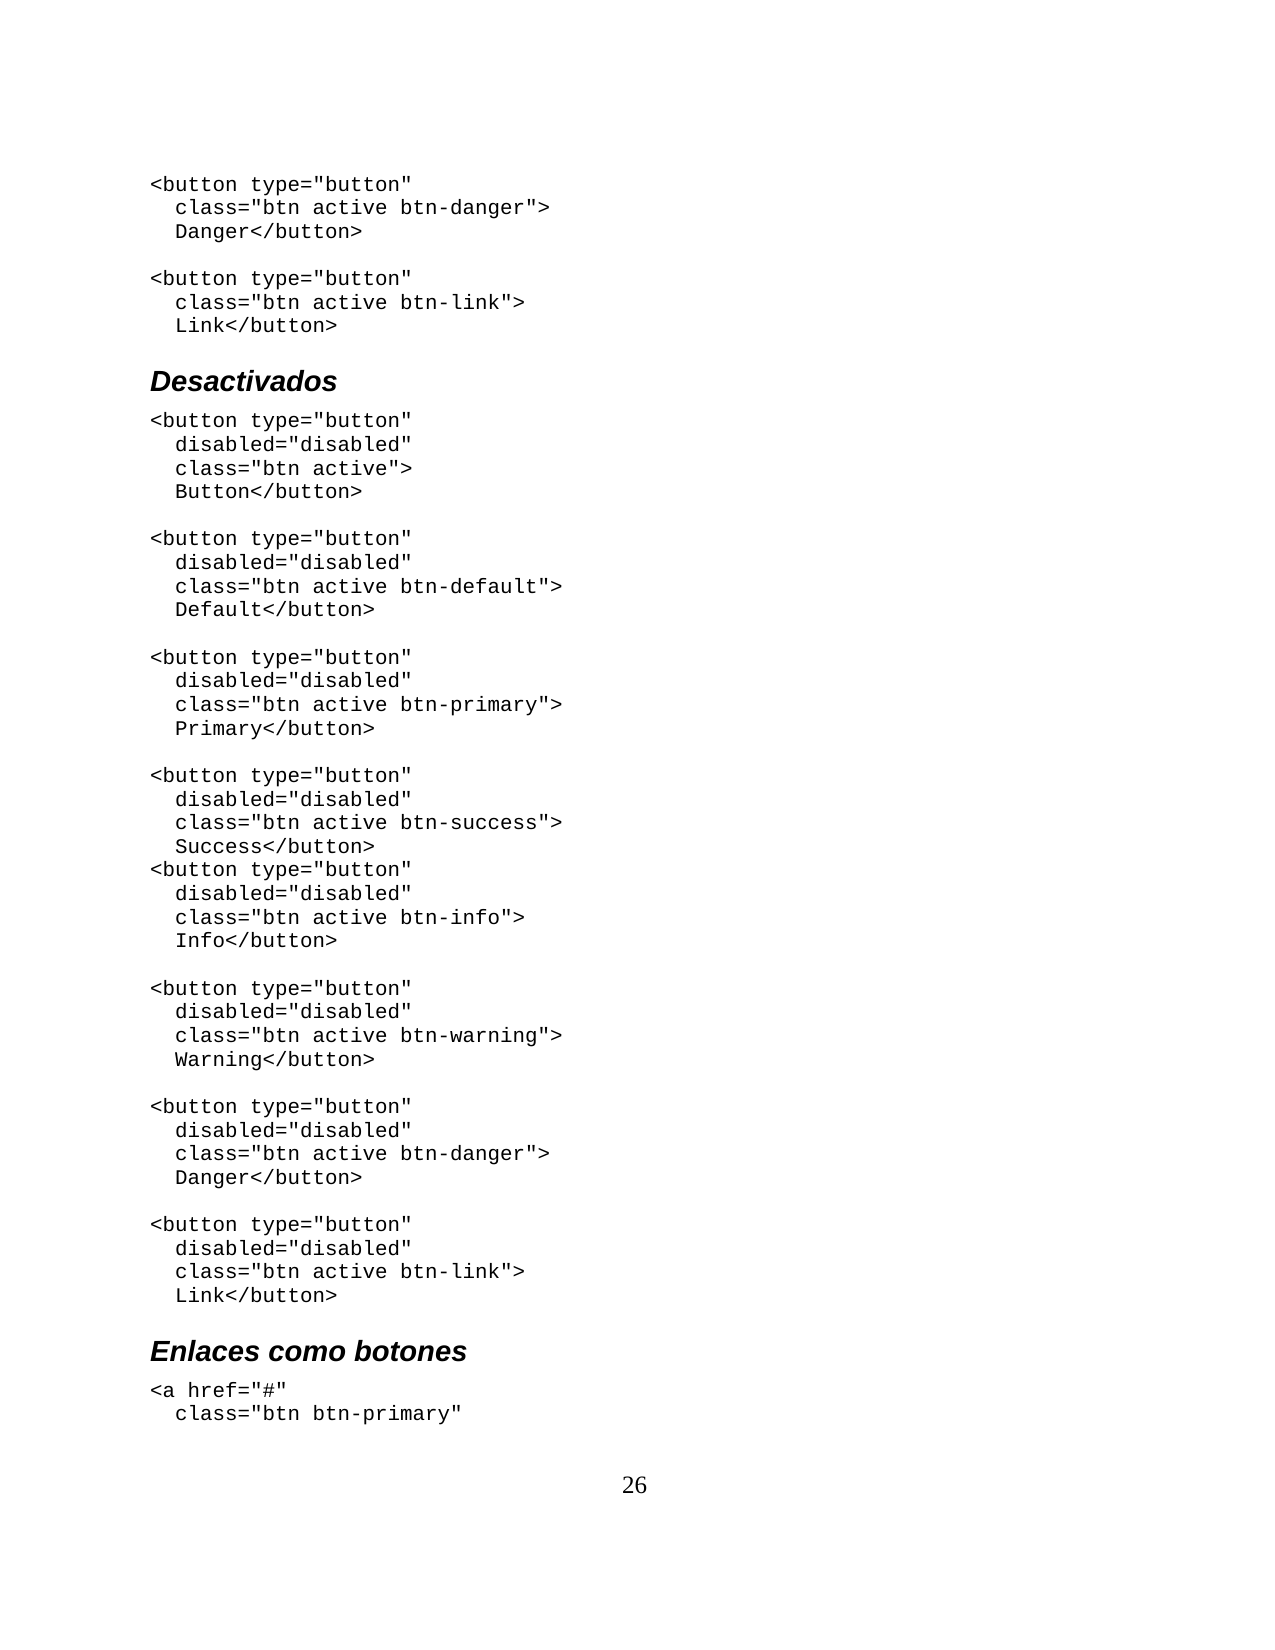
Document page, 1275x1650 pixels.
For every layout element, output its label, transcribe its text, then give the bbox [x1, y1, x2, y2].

text class="btn active btn-link"> [150, 292, 1125, 316]
subtitle Enlaces como botones [150, 1334, 1125, 1367]
text Danger</button> [150, 221, 1125, 244]
text Link</button> [150, 316, 1125, 339]
text class="btn active btn-danger"> [150, 197, 1125, 221]
text Info</button> [150, 930, 1125, 954]
text class="btn active btn-default"> [150, 576, 1125, 599]
text class="btn active btn-success"> [150, 812, 1125, 836]
text disabled="disabled" [150, 552, 1125, 576]
text Button</button> [150, 481, 1125, 505]
text disabled="disabled" [150, 1001, 1125, 1025]
text <button type="button" [150, 978, 1125, 1001]
text class="btn active"> [150, 457, 1125, 481]
text <button type="button" [150, 528, 1125, 552]
subtitle Desactivados [150, 364, 1125, 398]
text Success</button> [150, 836, 1125, 859]
text Link</button> [150, 1285, 1125, 1309]
text class="btn active btn-info"> [150, 907, 1125, 930]
text <button type="button" [150, 859, 1125, 883]
text Default</button> [150, 599, 1125, 623]
text disabled="disabled" [150, 434, 1125, 457]
text class="btn btn-primary" [150, 1403, 1125, 1427]
text <button type="button" [150, 1096, 1125, 1119]
text disabled="disabled" [150, 1238, 1125, 1261]
text disabled="disabled" [150, 788, 1125, 812]
text <button type="button" [150, 647, 1125, 670]
text <button type="button" [150, 765, 1125, 788]
text <button type="button" [150, 174, 1125, 197]
text Primary</button> [150, 718, 1125, 741]
text class="btn active btn-warning"> [150, 1025, 1125, 1049]
text disabled="disabled" [150, 670, 1125, 694]
text <button type="button" [150, 410, 1125, 434]
text disabled="disabled" [150, 1119, 1125, 1143]
text <button type="button" [150, 268, 1125, 292]
text <button type="button" [150, 1214, 1125, 1238]
text Warning</button> [150, 1049, 1125, 1072]
text class="btn active btn-danger"> [150, 1143, 1125, 1167]
text class="btn active btn-link"> [150, 1261, 1125, 1285]
text class="btn active btn-primary"> [150, 694, 1125, 718]
text <a href="#" [150, 1380, 1125, 1403]
text disabled="disabled" [150, 883, 1125, 907]
text Danger</button> [150, 1167, 1125, 1191]
